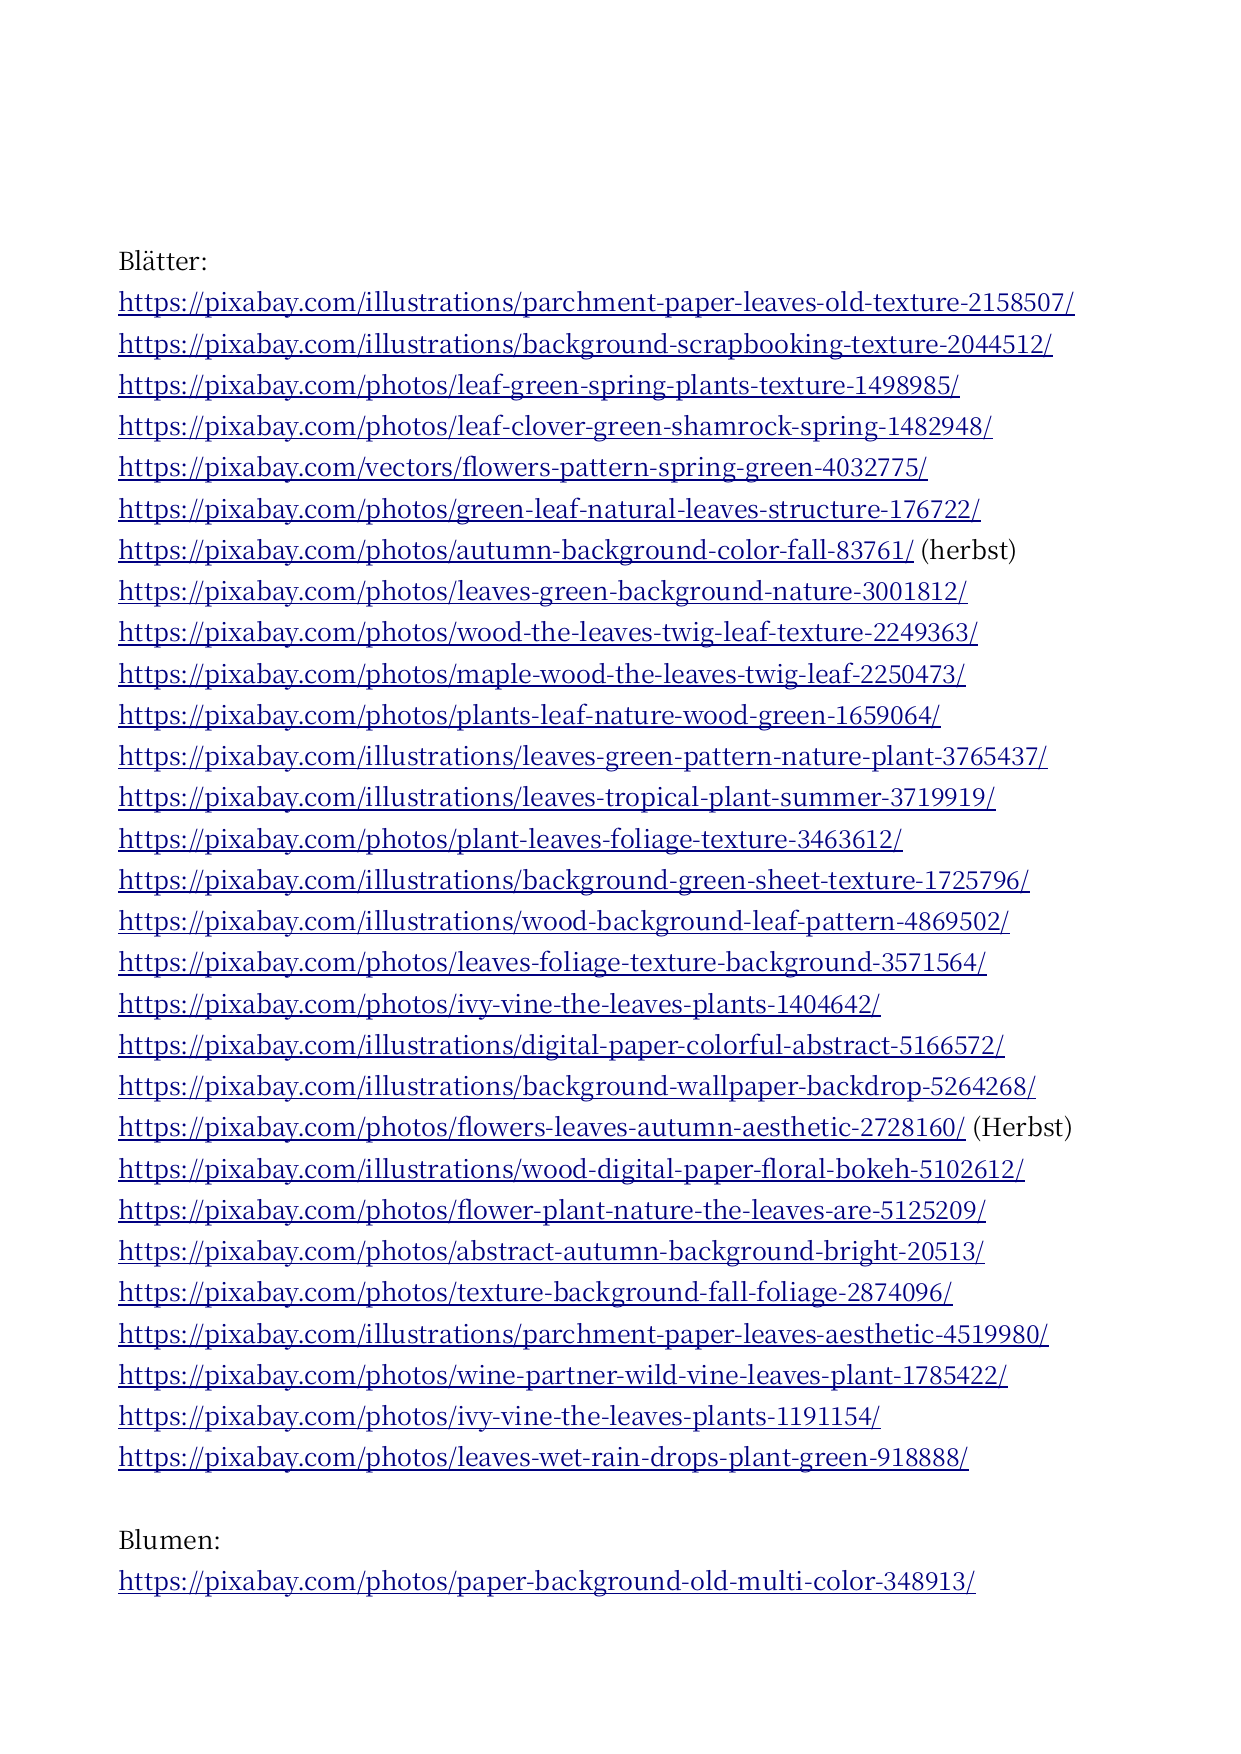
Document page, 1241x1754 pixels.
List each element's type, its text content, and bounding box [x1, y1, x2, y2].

text https://pixabay.com/photos/flower-plant-nature-the-leaves-are-5125209/ [118, 1191, 1122, 1227]
text https://pixabay.com/photos/wood-the-leaves-twig-leaf-texture-2249363/ [118, 613, 1122, 649]
text https://pixabay.com/photos/leaves-green-background-nature-3001812/ [118, 572, 1122, 608]
text https://pixabay.com/illustrations/digital-paper-colorful-abstract-5166572/ [118, 1026, 1122, 1062]
text https://pixabay.com/photos/abstract-autumn-background-bright-20513/ [118, 1232, 1122, 1268]
text https://pixabay.com/photos/maple-wood-the-leaves-twig-leaf-2250473/ [118, 654, 1122, 690]
text https://pixabay.com/photos/leaves-foliage-texture-background-3571564/ [118, 943, 1122, 979]
text https://pixabay.com/illustrations/background-green-sheet-texture-1725796/ [118, 861, 1122, 897]
text https://pixabay.com/illustrations/background-scrapbooking-texture-2044512/ [118, 324, 1122, 360]
text https://pixabay.com/photos/autumn-background-color-fall-83761/ (herbst) [118, 531, 1122, 567]
text https://pixabay.com/photos/green-leaf-natural-leaves-structure-176722/ [118, 489, 1122, 525]
text https://pixabay.com/illustrations/wood-background-leaf-pattern-4869502/ [118, 902, 1122, 938]
text Blumen: [118, 1521, 1122, 1557]
text https://pixabay.com/photos/leaves-wet-rain-drops-plant-green-918888/ [118, 1438, 1122, 1474]
text https://pixabay.com/photos/leaf-clover-green-shamrock-spring-1482948/ [118, 407, 1122, 443]
text https://pixabay.com/illustrations/background-wallpaper-backdrop-5264268/ [118, 1067, 1122, 1103]
text https://pixabay.com/illustrations/wood-digital-paper-floral-bokeh-5102612/ [118, 1149, 1122, 1185]
text https://pixabay.com/photos/plants-leaf-nature-wood-green-1659064/ [118, 696, 1122, 732]
text https://pixabay.com/illustrations/leaves-green-pattern-nature-plant-3765437/ [118, 737, 1122, 773]
text https://pixabay.com/illustrations/parchment-paper-leaves-aesthetic-4519980/ [118, 1314, 1122, 1350]
text https://pixabay.com/illustrations/parchment-paper-leaves-old-texture-2158507/ [118, 283, 1122, 319]
text https://pixabay.com/photos/plant-leaves-foliage-texture-3463612/ [118, 819, 1122, 855]
text https://pixabay.com/photos/ivy-vine-the-leaves-plants-1404642/ [118, 984, 1122, 1020]
text https://pixabay.com/illustrations/leaves-tropical-plant-summer-3719919/ [118, 778, 1122, 814]
text Blätter: [118, 242, 1122, 278]
text https://pixabay.com/photos/texture-background-fall-foliage-2874096/ [118, 1273, 1122, 1309]
text https://pixabay.com/photos/ivy-vine-the-leaves-plants-1191154/ [118, 1397, 1122, 1433]
text https://pixabay.com/vectors/flowers-pattern-spring-green-4032775/ [118, 448, 1122, 484]
text https://pixabay.com/photos/wine-partner-wild-vine-leaves-plant-1785422/ [118, 1356, 1122, 1392]
text https://pixabay.com/photos/leaf-green-spring-plants-texture-1498985/ [118, 366, 1122, 402]
text https://pixabay.com/photos/flowers-leaves-autumn-aesthetic-2728160/ (Herbst) [118, 1108, 1122, 1144]
text https://pixabay.com/photos/paper-background-old-multi-color-348913/ [118, 1562, 1122, 1598]
